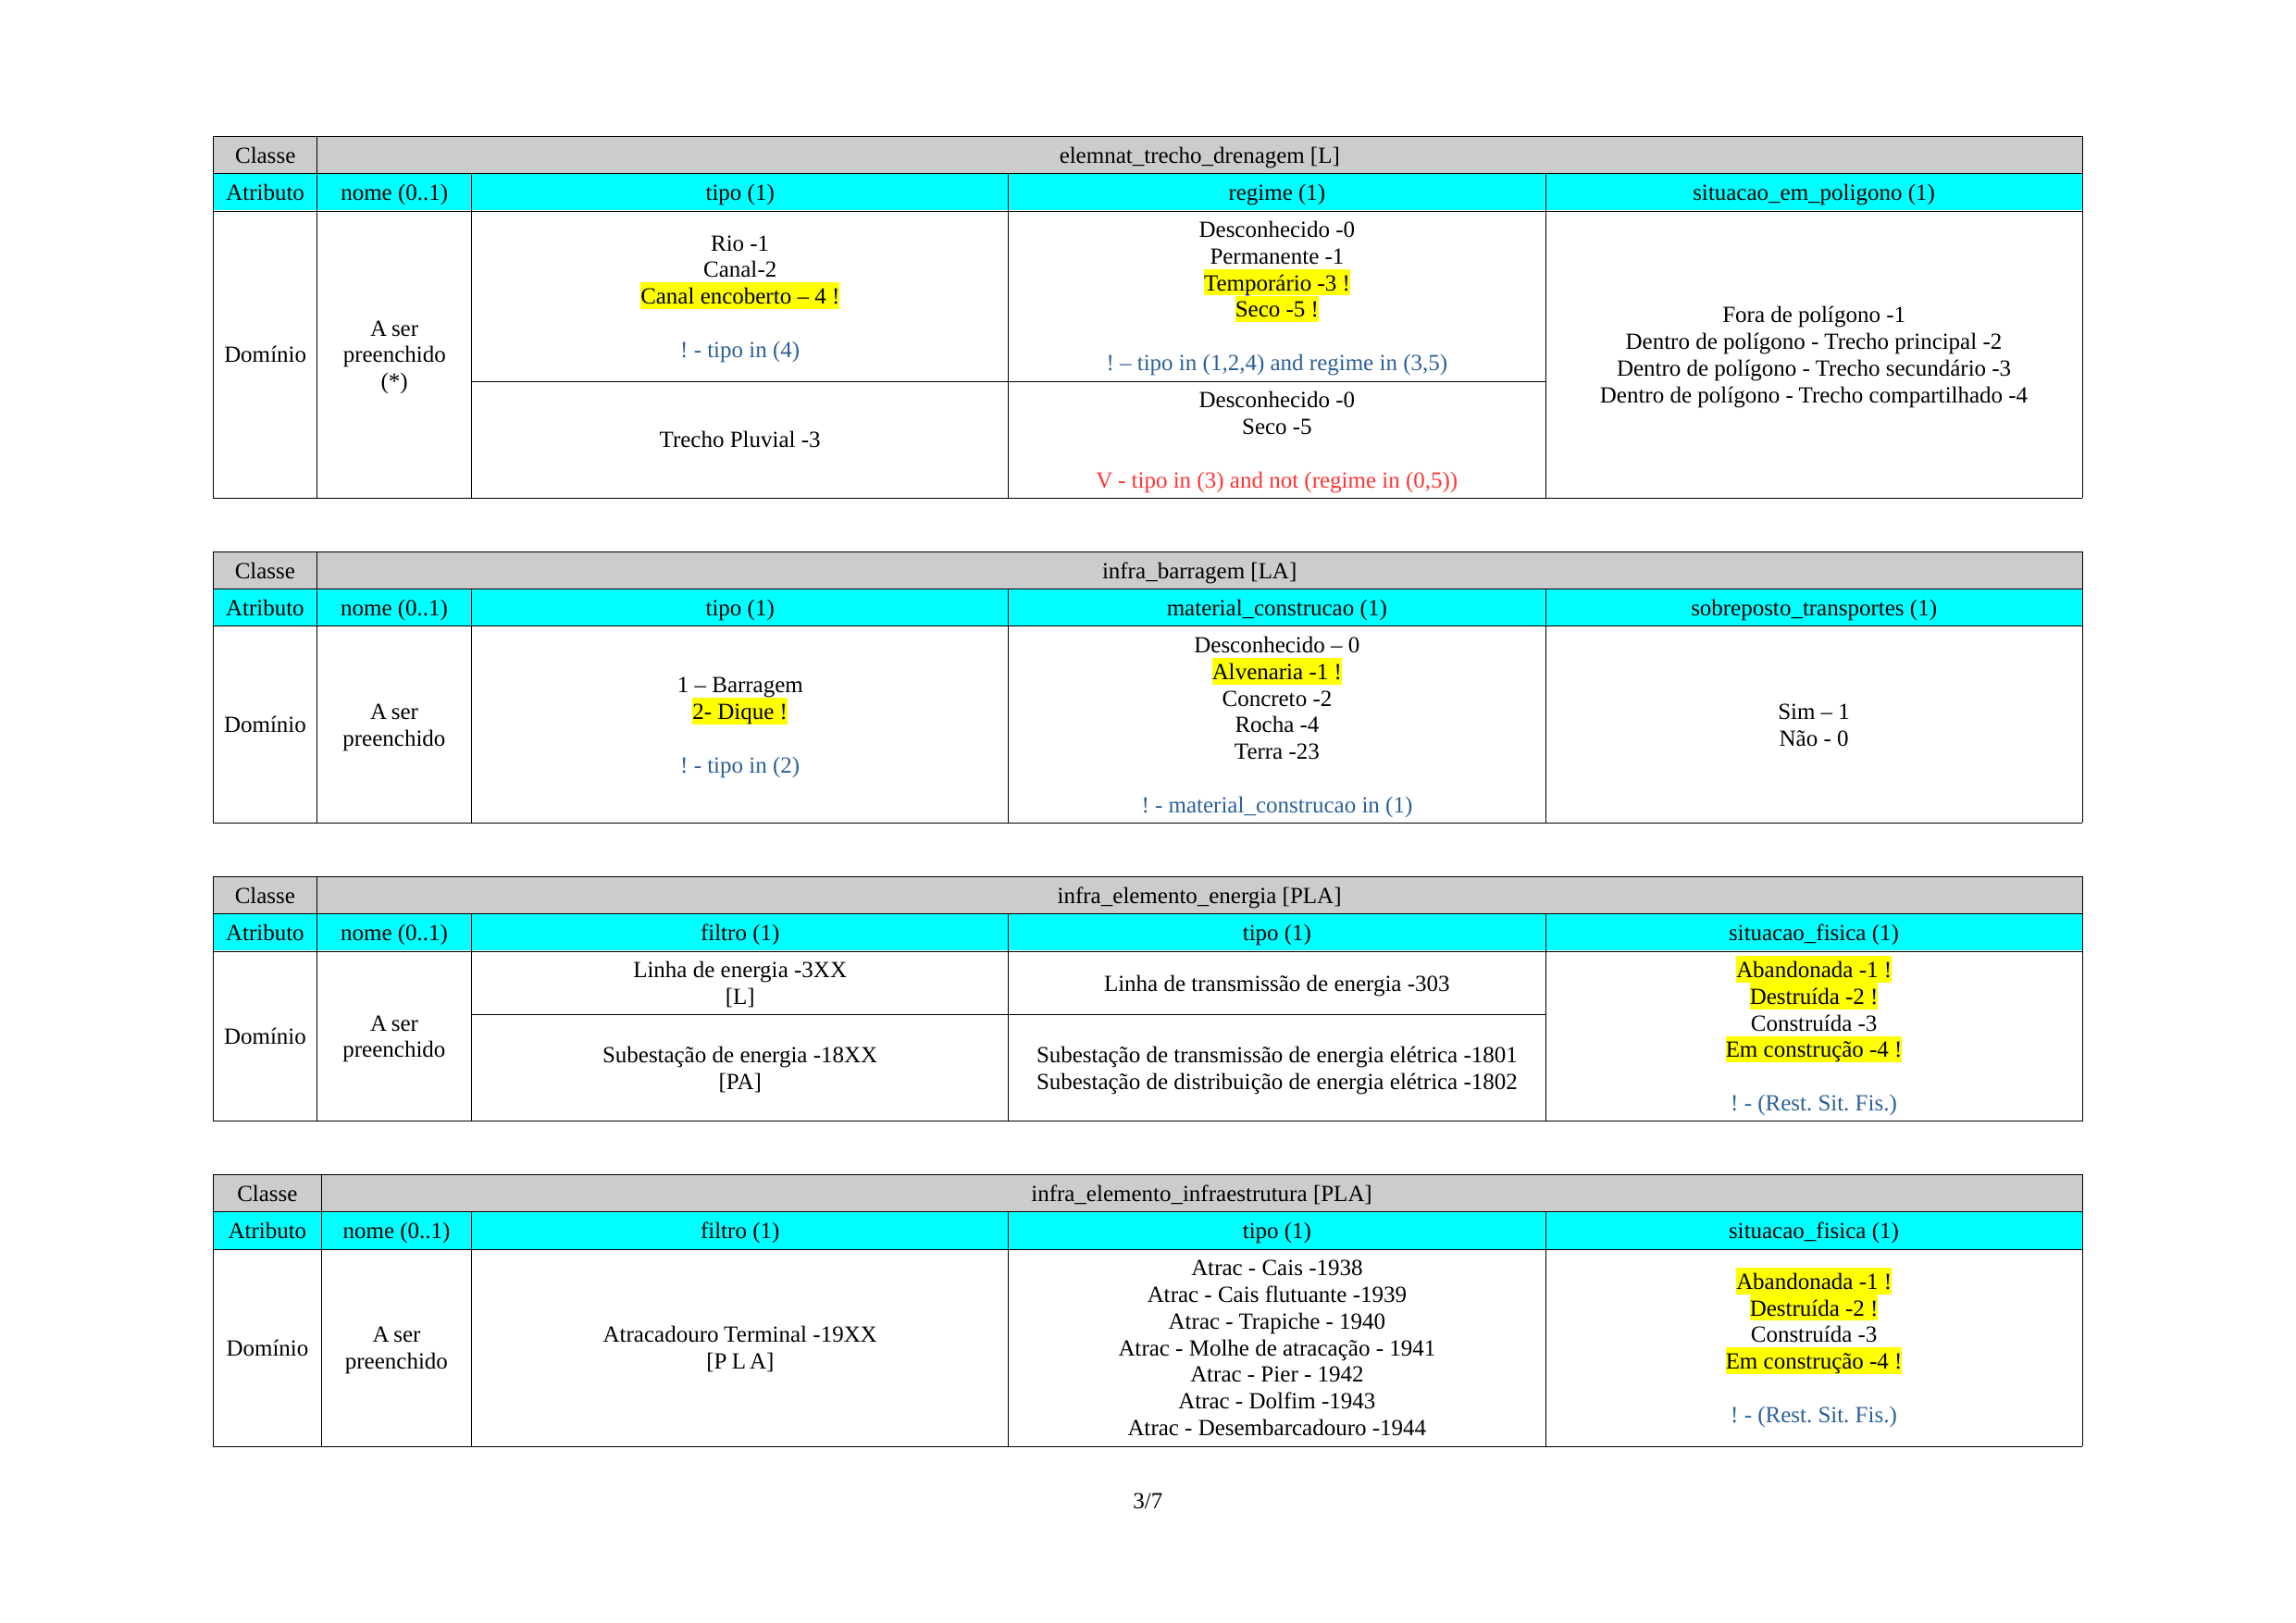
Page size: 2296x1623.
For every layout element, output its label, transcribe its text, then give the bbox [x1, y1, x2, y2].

table_cell Subestação de energia -18XX [PA] [472, 1015, 1008, 1121]
table_cell Atributo [214, 1212, 321, 1249]
table_cell Abandonada -1 ! Destruída -2 ! Construída -3 Em construção -4 ! ! - (Rest. Sit. Fis.) [1546, 1250, 2082, 1445]
table_header elemnat_trecho_drenagem [L] [317, 137, 2082, 173]
table_cell situacao_em_poligono (1) [1546, 174, 2082, 210]
table_header infra_elemento_infraestrutura [PLA] [322, 1175, 2082, 1211]
table_cell Linha de transmissão de energia -303 [1009, 952, 1545, 1014]
table_cell Sim – 1 Não - 0 [1546, 626, 2082, 823]
table_cell tipo (1) [472, 589, 1008, 626]
table_cell Domínio [214, 1250, 321, 1445]
table_header infra_barragem [LA] [317, 552, 2082, 588]
table_cell A ser preenchido [317, 626, 471, 823]
table_cell tipo (1) [1009, 1212, 1545, 1249]
table_cell filtro (1) [472, 914, 1008, 950]
table_cell nome (0..1) [322, 1212, 471, 1249]
table_header Classe [214, 1175, 321, 1211]
table_cell Atributo [214, 589, 316, 626]
table_cell regime (1) [1009, 174, 1545, 210]
table_cell nome (0..1) [317, 914, 471, 950]
table_cell Trecho Pluvial -3 [472, 382, 1008, 498]
table_cell Fora de polígono -1 Dentro de polígono - Trecho principal -2 Dentro de polígono - Trecho secundário -3 Dentro de polígono - Trecho compartilhado -4 [1546, 212, 2082, 498]
table_cell A ser preenchido [317, 952, 471, 1121]
table_cell Domínio [214, 626, 316, 823]
table_cell Domínio [214, 952, 316, 1121]
table_cell Atrac - Cais -1938 Atrac - Cais flutuante -1939 Atrac - Trapiche - 1940 Atrac - Molhe de atracação - 1941 Atrac - Pier - 1942 Atrac - Dolfim -1943 Atrac - Desembarcadouro -1944 [1009, 1250, 1545, 1445]
table_cell Desconhecido – 0 Alvenaria -1 ! Concreto -2 Rocha -4 Terra -23 ! - material_construcao in (1) [1009, 626, 1545, 823]
table_header Classe [214, 137, 316, 173]
table_cell situacao_fisica (1) [1546, 1212, 2082, 1249]
table_cell tipo (1) [472, 174, 1008, 210]
table_cell Abandonada -1 ! Destruída -2 ! Construída -3 Em construção -4 ! ! - (Rest. Sit. Fis.) [1546, 952, 2082, 1121]
table_cell A ser preenchido (*) [317, 212, 471, 498]
table_cell Rio -1 Canal-2 Canal encoberto – 4 ! ! - tipo in (4) [472, 212, 1008, 381]
table_cell Atributo [214, 914, 316, 950]
table_cell tipo (1) [1009, 914, 1545, 950]
table_cell nome (0..1) [317, 589, 471, 626]
table_cell material_construcao (1) [1009, 589, 1545, 626]
table_cell situacao_fisica (1) [1546, 914, 2082, 950]
table_cell Atracadouro Terminal -19XX [P L A] [472, 1250, 1008, 1445]
table_header Classe [214, 877, 316, 913]
table_cell sobreposto_transportes (1) [1546, 589, 2082, 626]
table_cell Atributo [214, 174, 316, 210]
table_cell 1 – Barragem 2- Dique ! ! - tipo in (2) [472, 626, 1008, 823]
table_cell Subestação de transmissão de energia elétrica -1801 Subestação de distribuição de energia elétrica -1802 [1009, 1015, 1545, 1121]
table_cell A ser preenchido [322, 1250, 471, 1445]
table_cell Linha de energia -3XX [L] [472, 952, 1008, 1014]
table_cell Domínio [214, 212, 316, 498]
table_header infra_elemento_energia [PLA] [317, 877, 2082, 913]
table_cell Desconhecido -0 Seco -5 V - tipo in (3) and not (regime in (0,5)) [1009, 382, 1545, 498]
table_header Classe [214, 552, 316, 588]
table_cell Desconhecido -0 Permanente -1 Temporário -3 ! Seco -5 ! ! – tipo in (1,2,4) and regime in (3,5) [1009, 212, 1545, 381]
table_cell nome (0..1) [317, 174, 471, 210]
table_cell filtro (1) [472, 1212, 1008, 1249]
